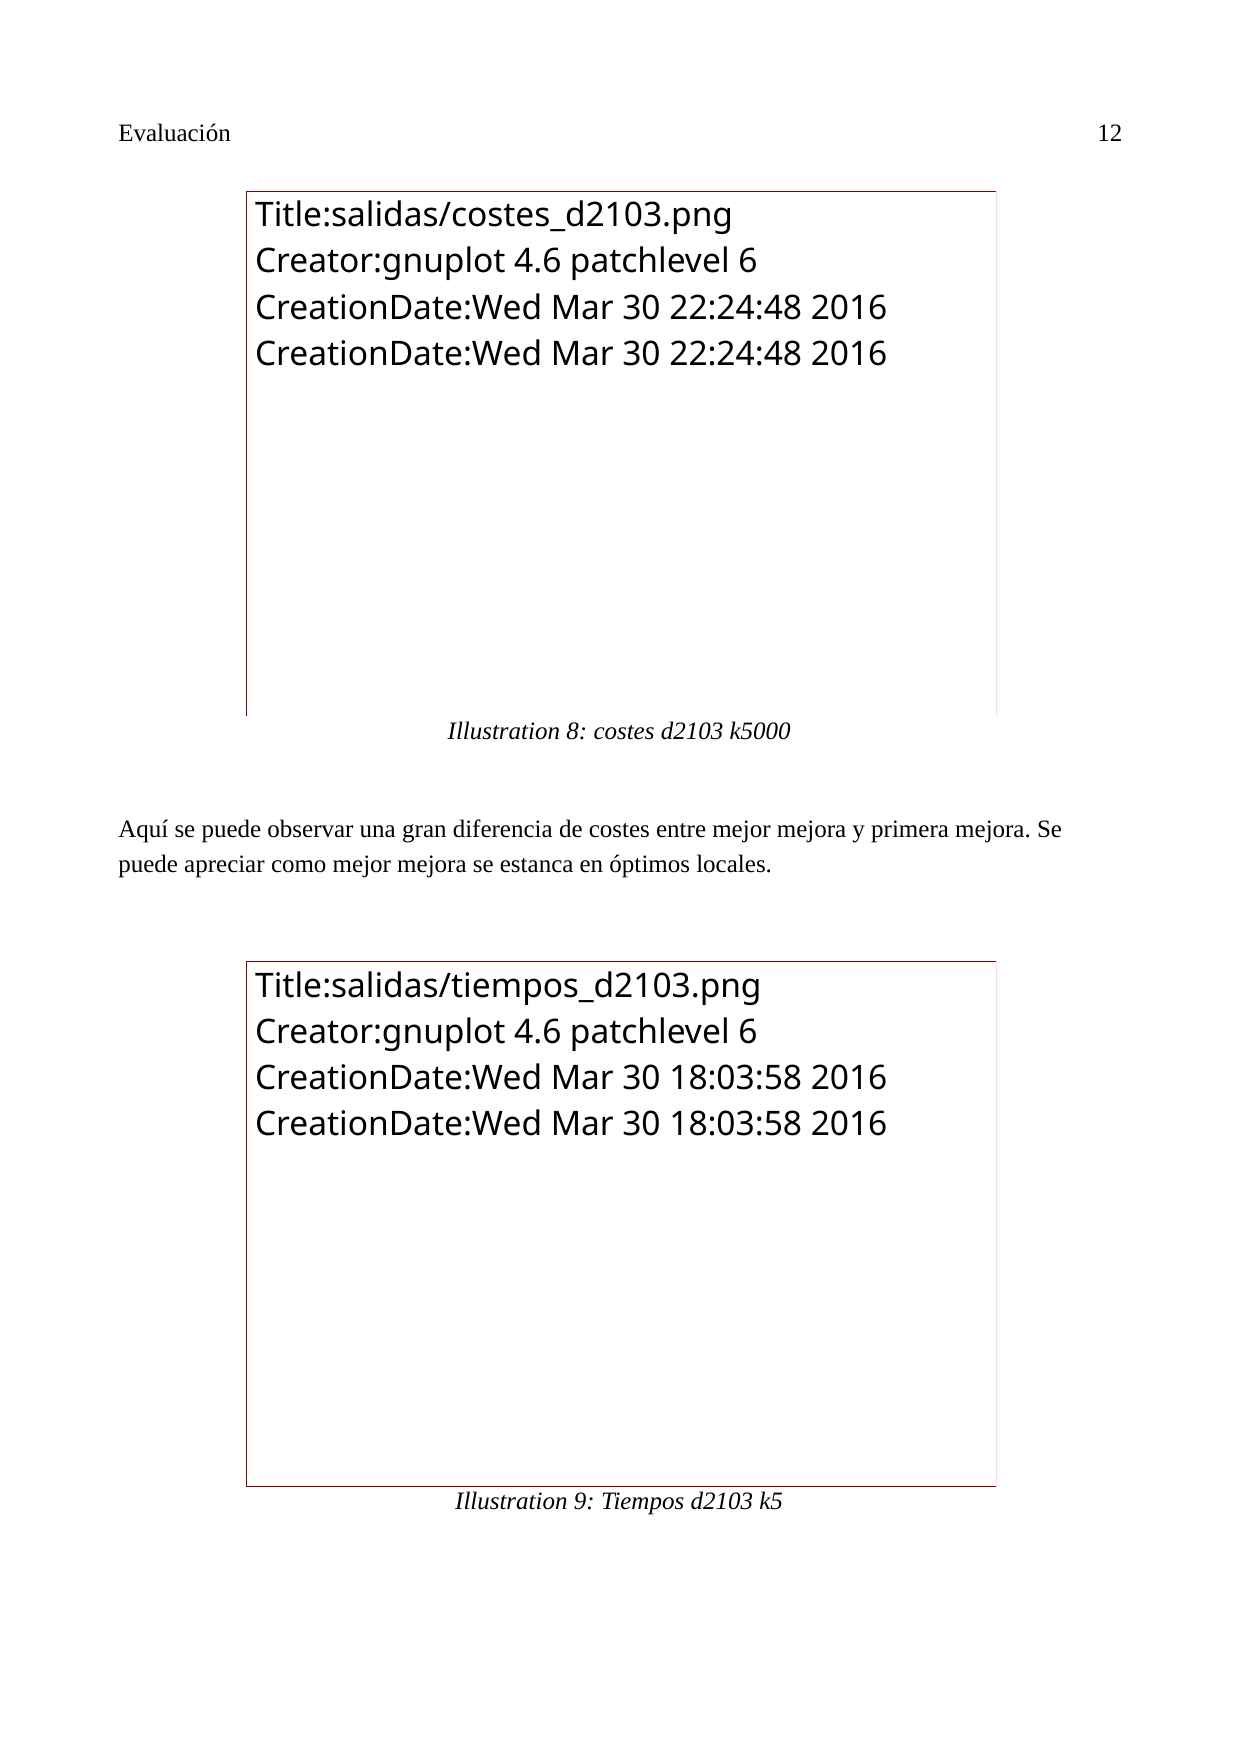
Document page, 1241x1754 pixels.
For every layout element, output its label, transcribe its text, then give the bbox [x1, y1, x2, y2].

text Illustration 9: Tiempos d2103 k5 [244, 959, 996, 1515]
text Illustration 8: costes d2103 k5000 [244, 189, 996, 745]
text Aquí se puede observar una gran diferencia de costes entre mejor mejora y primera mejora. Se puede apreciar como mejor mejora se estanca en óptimos locales. [118, 814, 1122, 877]
